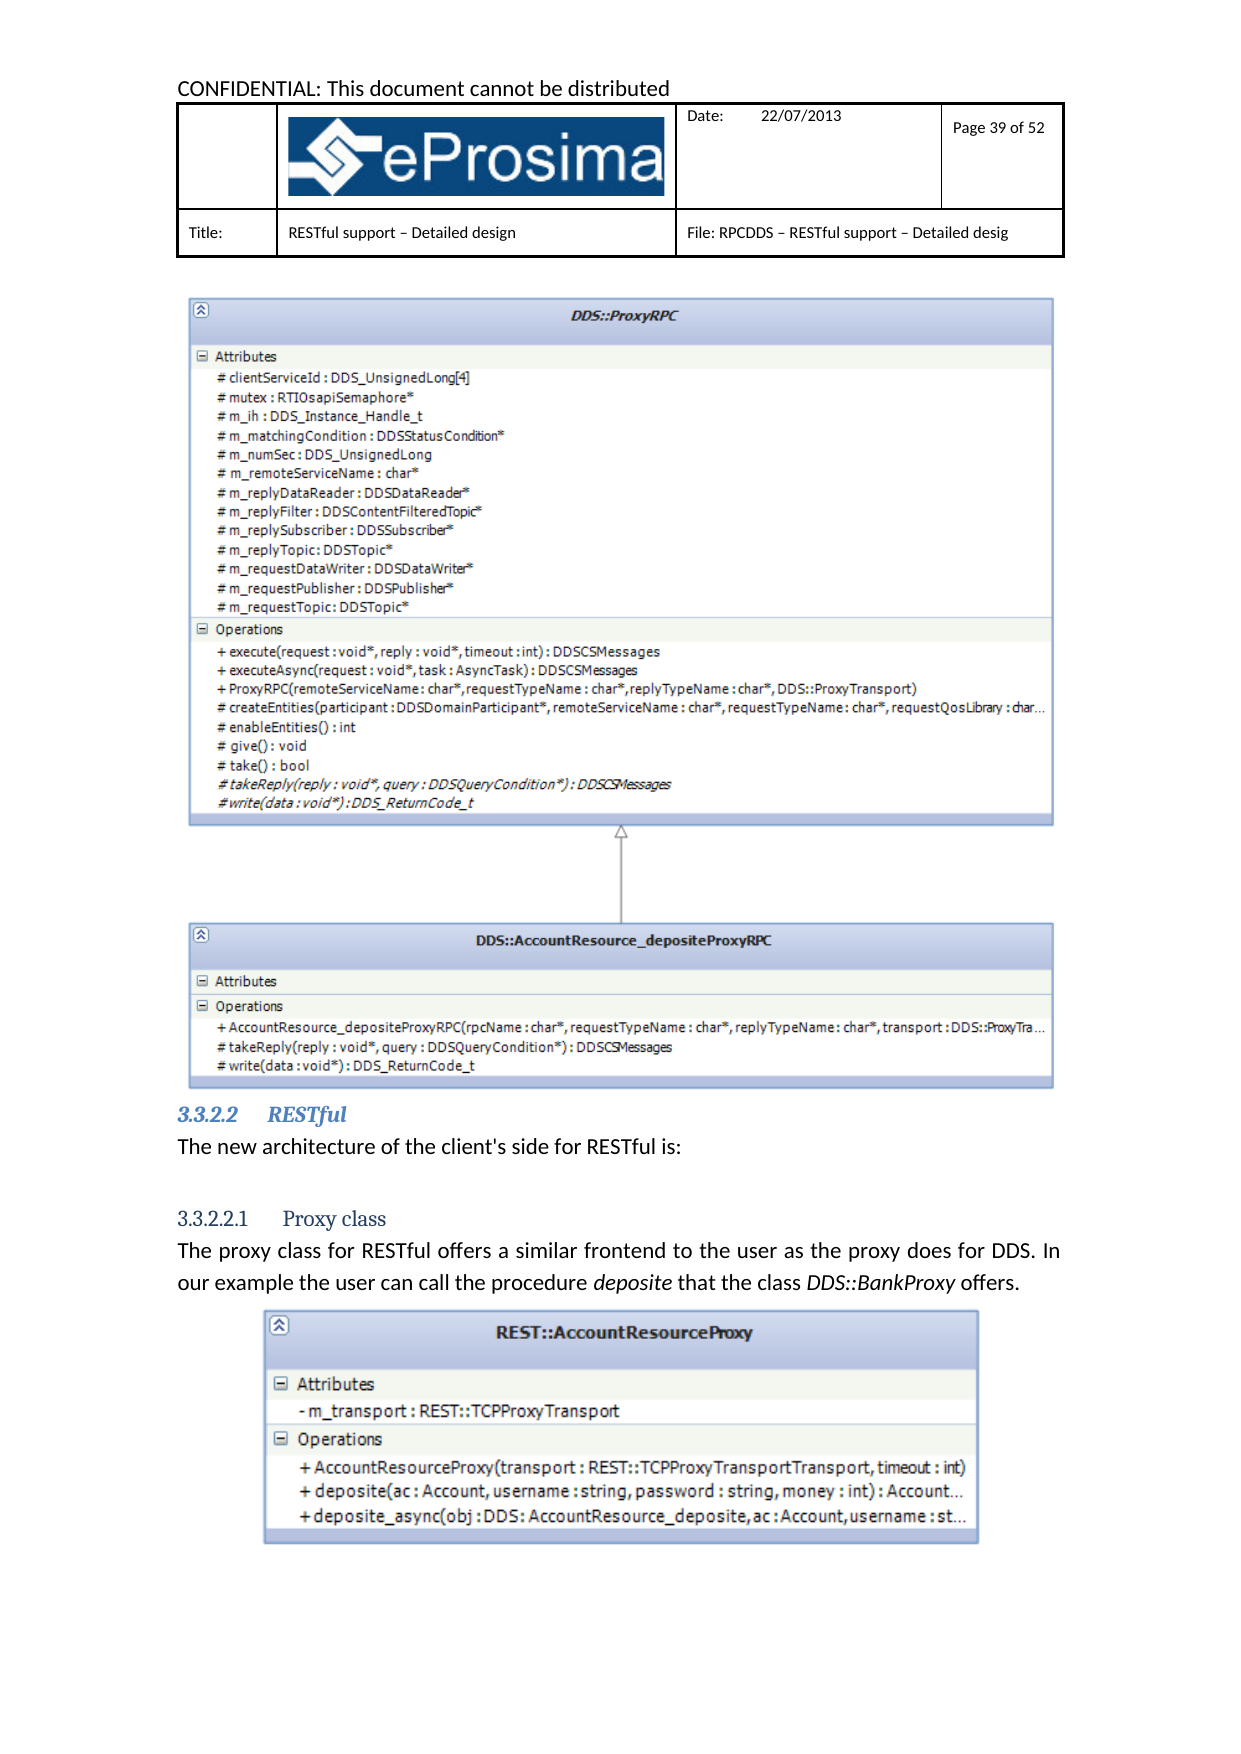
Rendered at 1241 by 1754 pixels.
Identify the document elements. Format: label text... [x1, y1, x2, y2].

text The new architecture of the client's side for RESTful is: [177, 1132, 1063, 1160]
picture [249, 1296, 992, 1557]
subtitle RESTful [177, 1098, 1063, 1128]
subtitle Proxy class [177, 1206, 1063, 1232]
text The proxy class for RESTful offers a similar frontend to the user as the proxy does for DDS. In our example the user can call the procedure deposite that the class DDS::BankProxy offers. [177, 1236, 1063, 1296]
picture [177, 286, 1063, 1098]
picture [288, 117, 665, 196]
